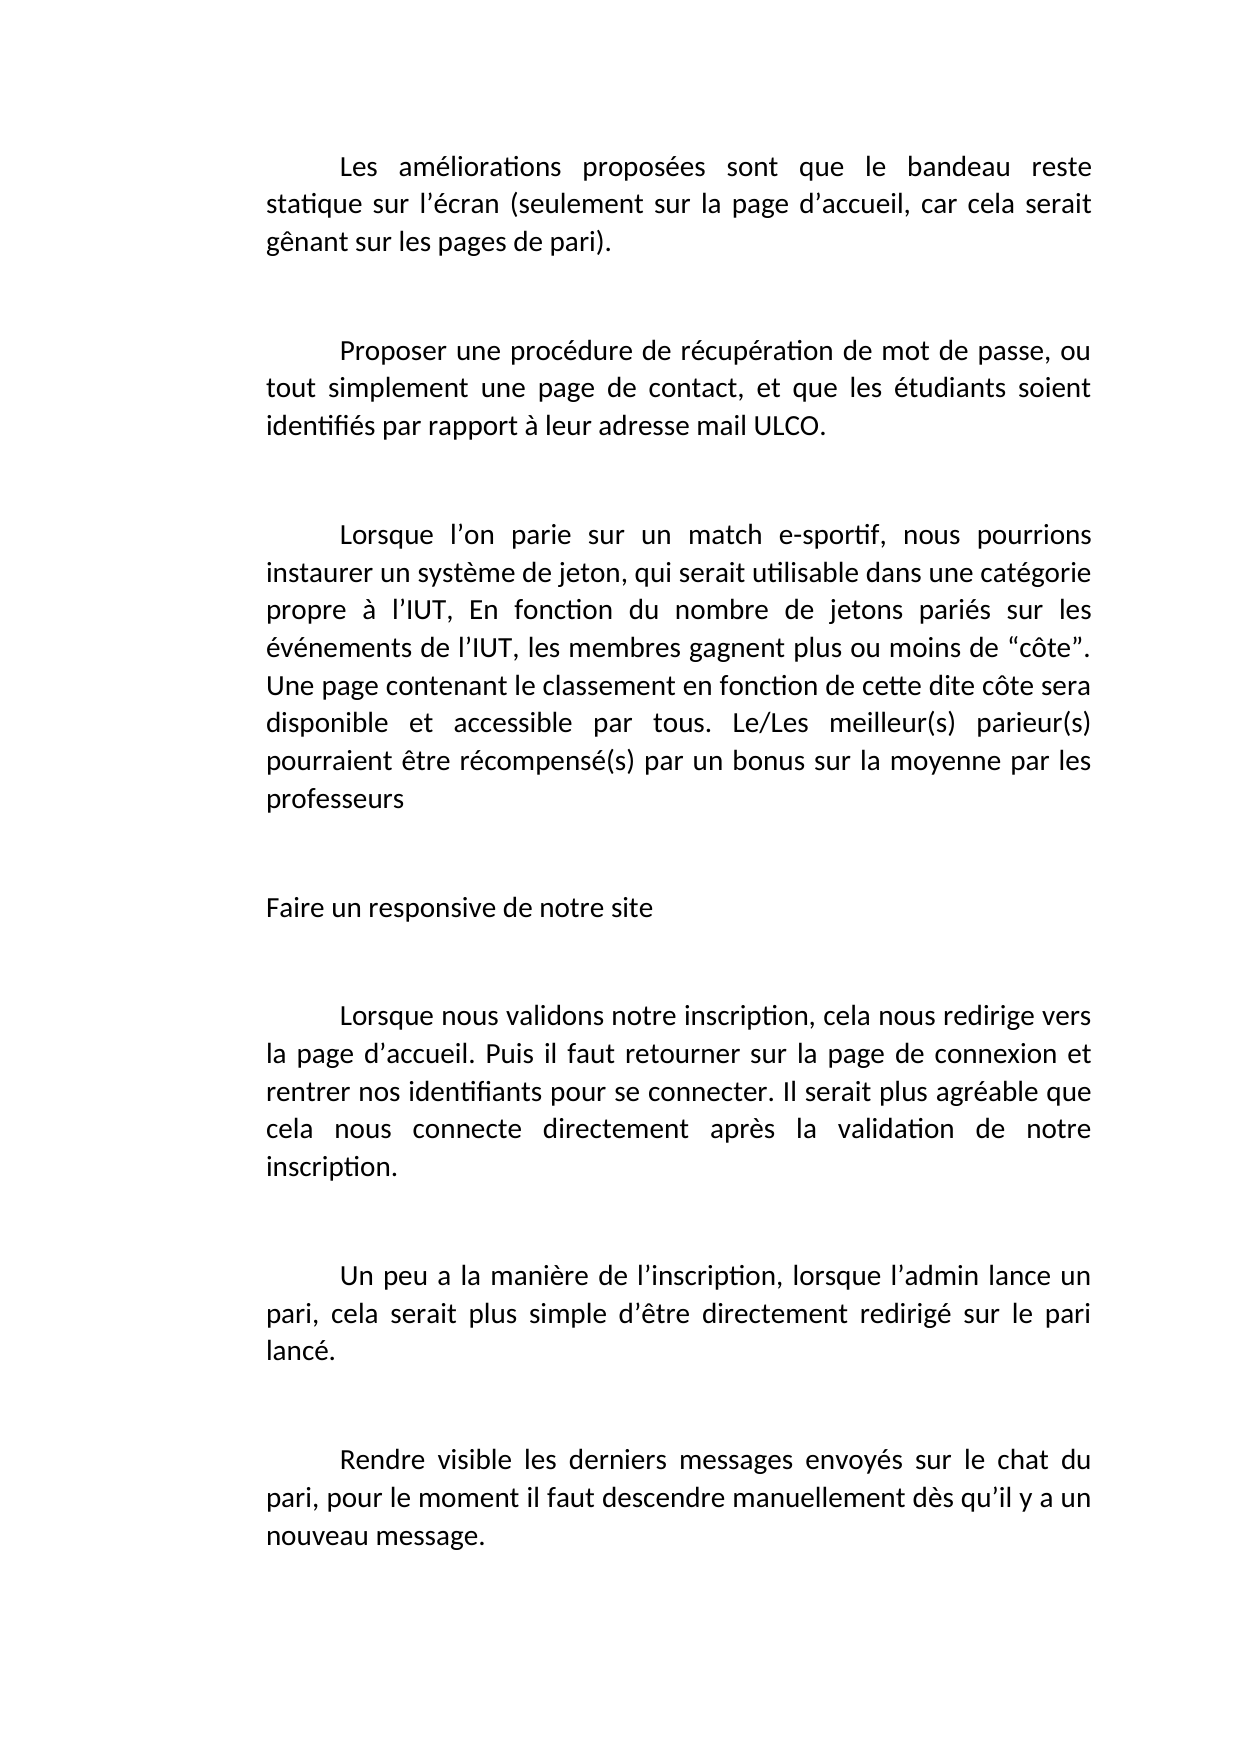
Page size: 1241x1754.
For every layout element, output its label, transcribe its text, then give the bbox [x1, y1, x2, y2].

text Lorsque nous validons notre inscription, cela nous redirige vers la page d’accueil. Puis il faut retourner sur la page de connexion et rentrer nos identifiants pour se connecter. Il serait plus agréable que cela nous connecte directement après la validation de notre inscription. [266, 997, 1093, 1184]
text Proposer une procédure de récupération de mot de passe, ou tout simplement une page de contact, et que les étudiants soient identifiés par rapport à leur adresse mail ULCO. [266, 332, 1093, 443]
text Un peu a la manière de l’inscription, lorsque l’admin lance un pari, cela serait plus simple d’être directement redirigé sur le pari lancé. [266, 1257, 1093, 1368]
text Rendre visible les derniers messages envoyés sur le chat du pari, pour le moment il faut descendre manuellement dès qu’il y a un nouveau message. [266, 1441, 1093, 1552]
text Faire un responsive de notre site [266, 889, 1093, 924]
text Les améliorations proposées sont que le bandeau reste statique sur l’écran (seulement sur la page d’accueil, car cela serait gênant sur les pages de pari). [266, 148, 1093, 259]
text Lorsque l’on parie sur un match e-sportif, nous pourrions instaurer un système de jeton, qui serait utilisable dans une catégorie propre à l’IUT, En fonction du nombre de jetons pariés sur les événements de l’IUT, les membres gagnent plus ou moins de “côte”. Une page contenant le classement en fonction de cette dite côte sera disponible et accessible par tous. Le/Les meilleur(s) parieur(s) pourraient être récompensé(s) par un bonus sur la moyenne par les professeurs [266, 516, 1093, 816]
